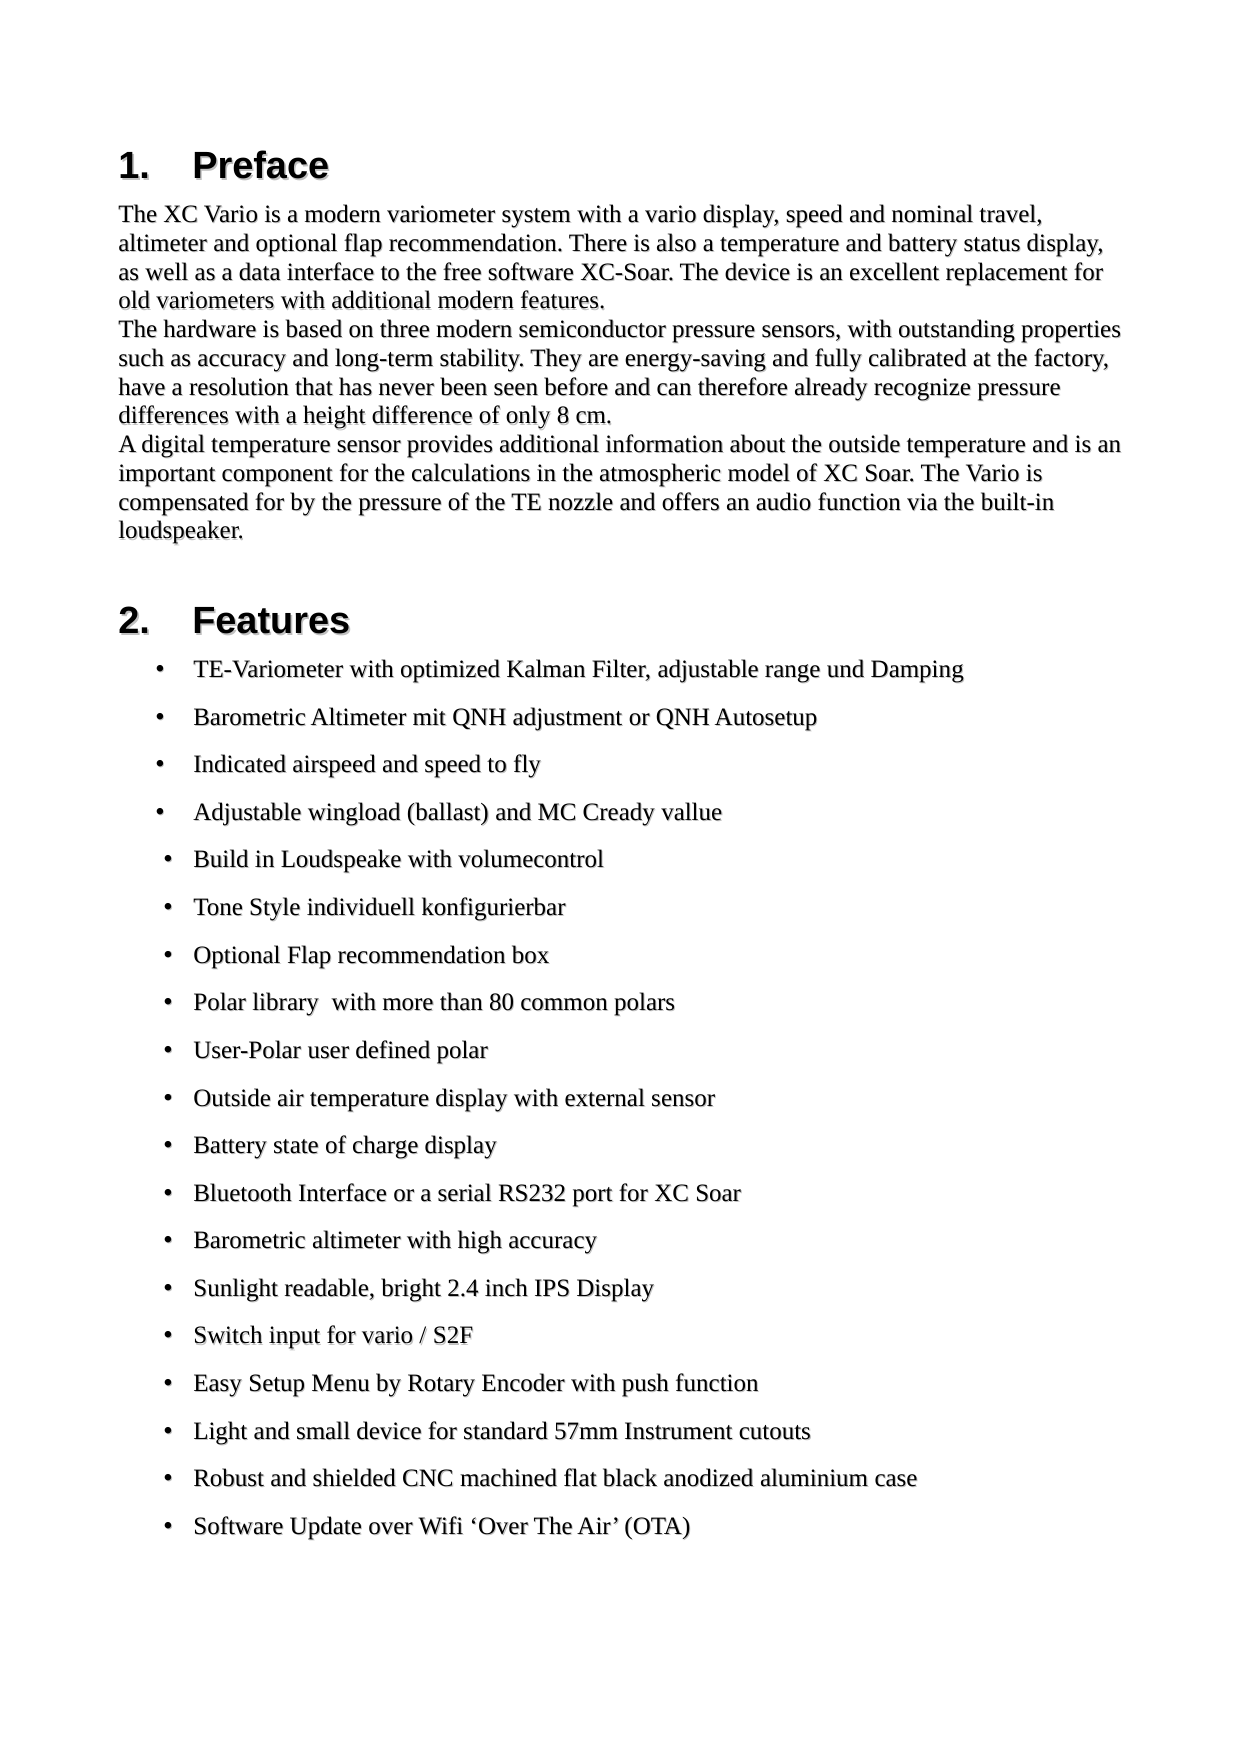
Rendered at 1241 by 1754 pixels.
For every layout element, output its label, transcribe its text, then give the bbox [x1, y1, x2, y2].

subtitle Preface [118, 143, 1122, 187]
text A digital temperature sensor provides additional information about the outside temperature and is an important component for the calculations in the atmospheric model of XC Soar. The Vario is compensated for by the pressure of the TE nozzle and offers an audio function via the built-in loudspeaker. [118, 429, 1122, 544]
list Adjustable wingload (ballast) and MC Cready vallue [156, 797, 1122, 826]
list Tone Style individuell konfigurierbar [164, 892, 1122, 921]
list Build in Loudspeake with volumecontrol [164, 844, 1122, 873]
list User-Polar user defined polar [164, 1035, 1122, 1064]
list Battery state of charge display [164, 1130, 1122, 1159]
list Sunlight readable, bright 2.4 inch IPS Display [164, 1273, 1122, 1302]
list Outside air temperature display with external sensor [164, 1083, 1122, 1111]
text The XC Vario is a modern variometer system with a vario display, speed and nominal travel, altimeter and optional flap recommendation. There is also a temperature and battery status display, as well as a data interface to the free software XC-Soar. The device is an excellent replacement for old variometers with additional modern features. [118, 199, 1122, 314]
list TE-Variometer with optimized Kalman Filter, adjustable range und Damping [156, 654, 1122, 683]
list Robust and shielded CNC machined flat black anodized aluminium case [164, 1463, 1122, 1492]
list Software Update over Wifi ‘Over The Air’ (OTA) [164, 1511, 1122, 1540]
list Optional Flap recommendation box [164, 940, 1122, 968]
list Easy Setup Menu by Rotary Encoder with push function [164, 1368, 1122, 1397]
subtitle Features [118, 598, 1122, 642]
list Switch input for vario / S2F [164, 1321, 1122, 1349]
list Barometric altimeter with high accuracy [164, 1225, 1122, 1254]
list Indicated airspeed and speed to fly [156, 749, 1122, 778]
list Light and small device for standard 57mm Instrument cutouts [164, 1416, 1122, 1444]
text The hardware is based on three modern semiconductor pressure sensors, with outstanding properties such as accuracy and long-term stability. They are energy-saving and fully calibrated at the factory, have a resolution that has never been seen before and can therefore already recognize pressure differences with a height difference of only 8 cm. [118, 314, 1122, 429]
list Bluetooth Interface or a serial RS232 port for XC Soar [164, 1178, 1122, 1207]
list Barometric Altimeter mit QNH adjustment or QNH Autosetup [156, 702, 1122, 731]
list Polar library with more than 80 common polars [164, 987, 1122, 1016]
